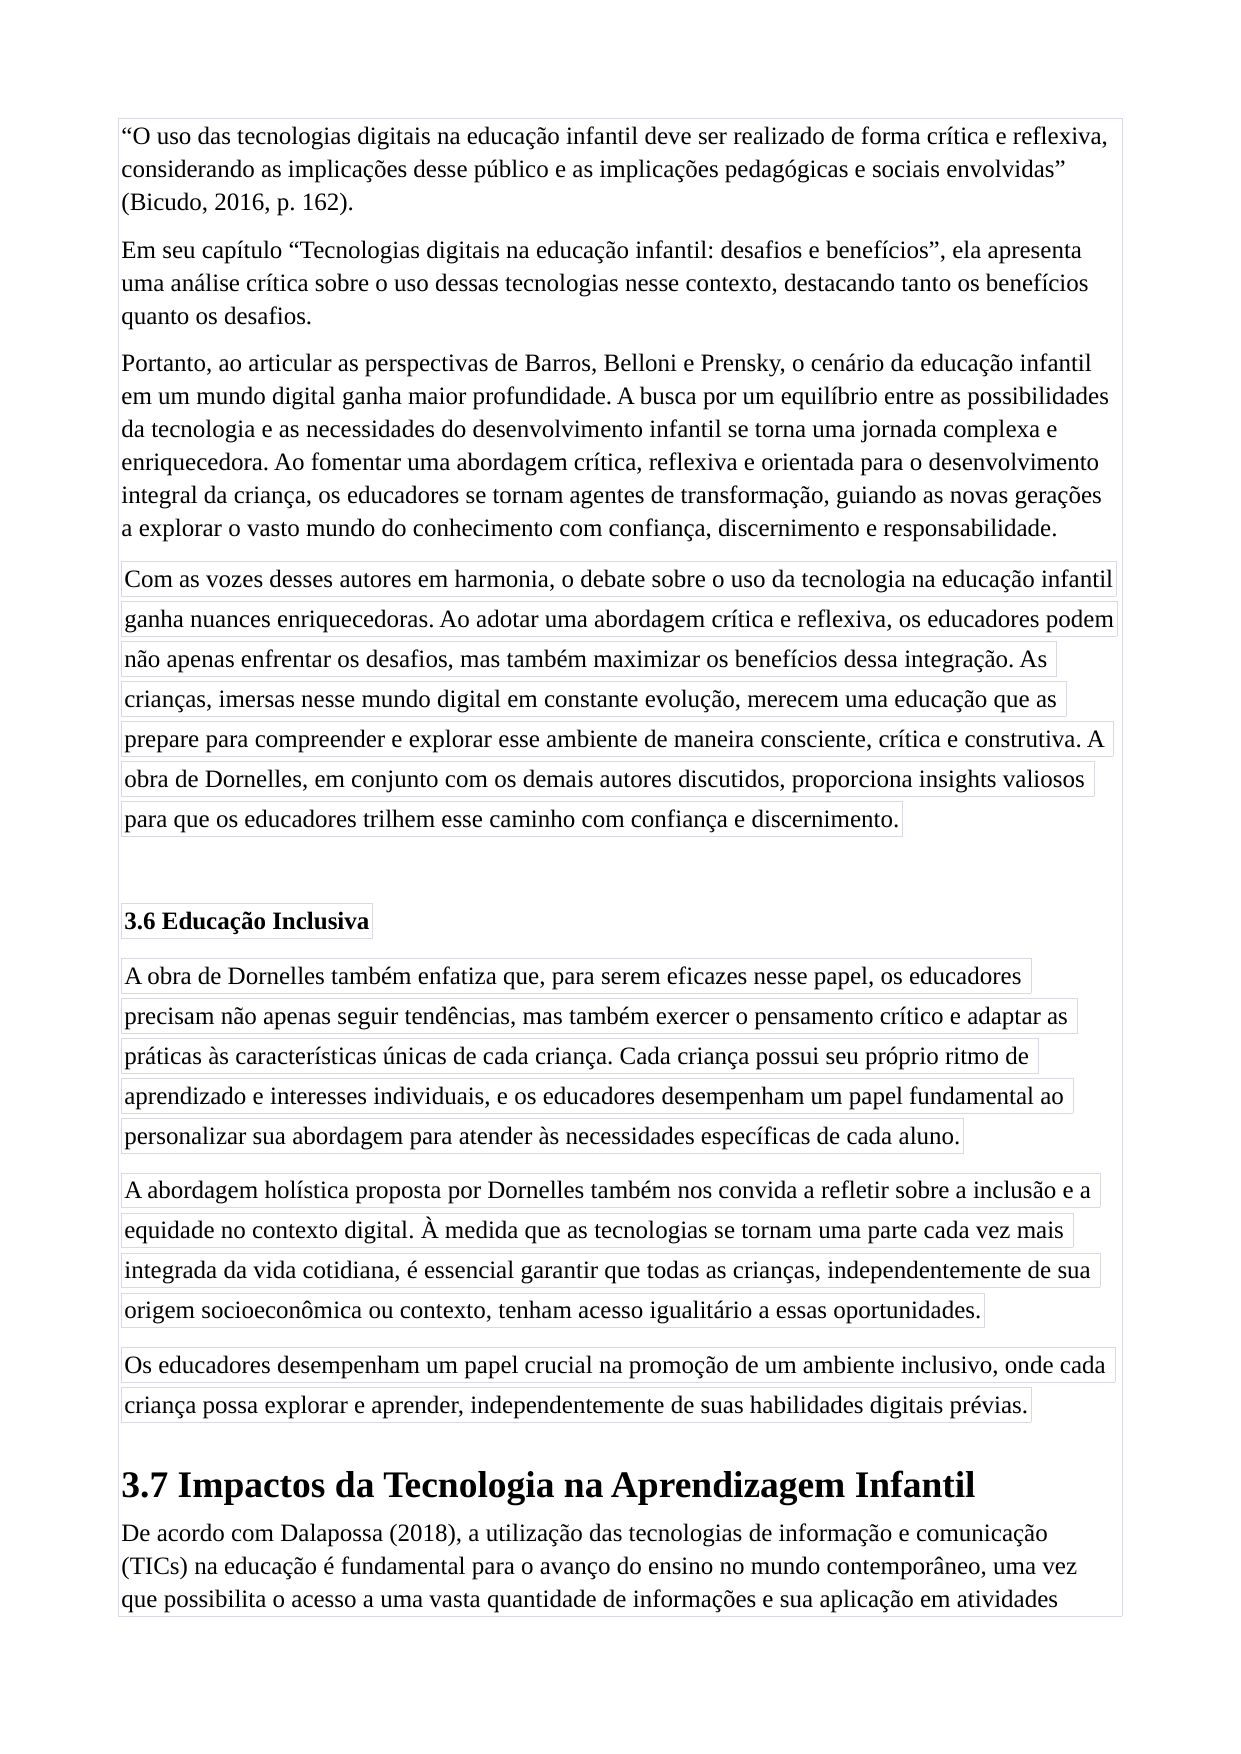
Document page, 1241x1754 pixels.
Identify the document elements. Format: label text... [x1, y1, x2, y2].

text De acordo com Dalapossa (2018), a utilização das tecnologias de informação e comunicação (TICs) na educação é fundamental para o avanço do ensino no mundo contemporâneo, uma vez que possibilita o acesso a uma vasta quantidade de informações e sua aplicação em atividades [119, 1515, 1122, 1616]
text Portanto, ao articular as perspectivas de Barros, Belloni e Prensky, o cenário da educação infantil em um mundo digital ganha maior profundidade. A busca por um equilíbrio entre as possibilidades da tecnologia e as necessidades do desenvolvimento infantil se torna uma jornada complexa e enriquecedora. Ao fomentar uma abordagem crítica, reflexiva e orientada para o desenvolvimento integral da criança, os educadores se tornam agentes de transformação, guiando as novas gerações a explorar o vasto mundo do conhecimento com confiança, discernimento e responsabilidade. [119, 345, 1122, 542]
text A abordagem holística proposta por Dornelles também nos convida a refletir sobre a inclusão e a equidade no contexto digital. À medida que as tecnologias se tornam uma parte cada vez mais integrada da vida cotidiana, é essencial garantir que todas as crianças, independentemente de sua origem socioeconômica ou contexto, tenham acesso igualitário a essas oportunidades. [119, 1169, 1122, 1327]
subtitle 3.7 Impactos da Tecnologia na Aprendizagem Infantil [119, 1459, 1122, 1506]
text Com as vozes desses autores em harmonia, o debate sobre o uso da tecnologia na educação infantil ganha nuances enriquecedoras. Ao adotar uma abordagem crítica e reflexiva, os educadores podem não apenas enfrentar os desafios, mas também maximizar os benefícios dessa integração. As crianças, imersas nesse mundo digital em constante evolução, merecem uma educação que as prepare para compreender e explorar esse ambiente de maneira consciente, crítica e construtiva. A obra de Dornelles, em conjunto com os demais autores discutidos, proporciona insights valiosos para que os educadores trilhem esse caminho com confiança e discernimento. [119, 558, 1122, 836]
text Os educadores desempenham um papel crucial na promoção de um ambiente inclusivo, onde cada criança possa explorar e aprender, independentemente de suas habilidades digitais prévias. [119, 1344, 1122, 1422]
text A obra de Dornelles também enfatiza que, para serem eficazes nesse papel, os educadores precisam não apenas seguir tendências, mas também exercer o pensamento crítico e adaptar as práticas às características únicas de cada criança. Cada criança possui seu próprio ritmo de aprendizado e interesses individuais, e os educadores desempenham um papel fundamental ao personalizar sua abordagem para atender às necessidades específicas de cada aluno. [119, 955, 1122, 1153]
text “O uso das tecnologias digitais na educação infantil deve ser realizado de forma crítica e reflexiva, considerando as implicações desse público e as implicações pedagógicas e sociais envolvidas” (Bicudo, 2016, p. 162). [119, 119, 1122, 216]
text Em seu capítulo “Tecnologias digitais na educação infantil: desafios e benefícios”, ela apresenta uma análise crítica sobre o uso dessas tecnologias nesse contexto, destacando tanto os benefícios quanto os desafios. [119, 232, 1122, 329]
text 3.6 Educação Inclusiva [119, 900, 1122, 938]
